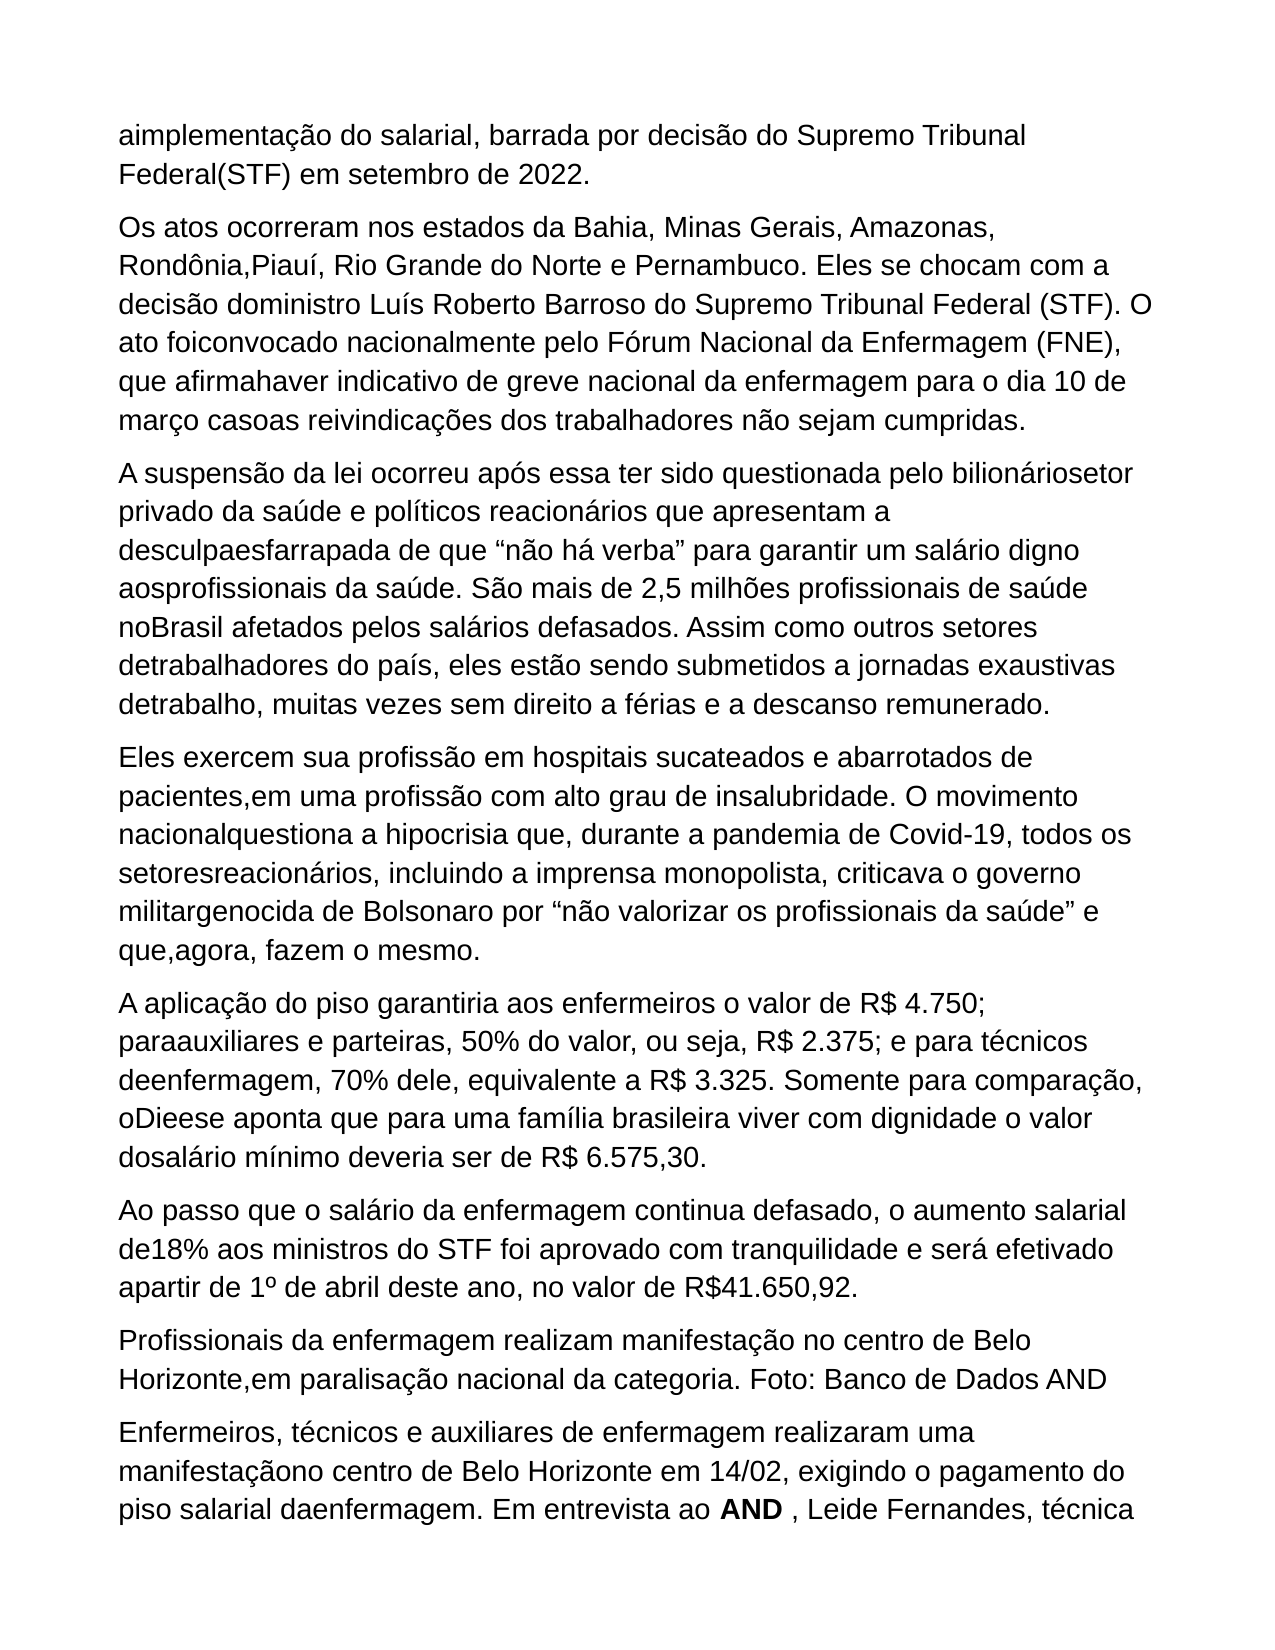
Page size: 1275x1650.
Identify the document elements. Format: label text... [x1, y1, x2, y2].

text Ao passo que o salário da enfermagem continua defasado, o aumento salarial de18% aos ministros do STF foi aprovado com tranquilidade e será efetivado apartir de 1º de abril deste ano, no valor de R$41.650,92. [118, 1193, 1157, 1304]
text aimplementação do salarial, barrada por decisão do Supremo Tribunal Federal(STF) em setembro de 2022. [118, 118, 1157, 190]
text Enfermeiros, técnicos e auxiliares de enfermagem realizaram uma manifestaçãono centro de Belo Horizonte em 14/02, exigindo o pagamento do piso salarial daenfermagem. Em entrevista ao AND , Leide Fernandes, técnica [118, 1415, 1157, 1526]
text A suspensão da lei ocorreu após essa ter sido questionada pelo bilionáriosetor privado da saúde e políticos reacionários que apresentam a desculpaesfarrapada de que “não há verba” para garantir um salário digno aosprofissionais da saúde. São mais de 2,5 milhões profissionais de saúde noBrasil afetados pelos salários defasados. Assim como outros setores detrabalhadores do país, eles estão sendo submetidos a jornadas exaustivas detrabalho, muitas vezes sem direito a férias e a descanso remunerado. [118, 456, 1157, 720]
text Os atos ocorreram nos estados da Bahia, Minas Gerais, Amazonas, Rondônia,Piauí, Rio Grande do Norte e Pernambuco. Eles se chocam com a decisão doministro Luís Roberto Barroso do Supremo Tribunal Federal (STF). O ato foiconvocado nacionalmente pelo Fórum Nacional da Enfermagem (FNE), que afirmahaver indicativo de greve nacional da enfermagem para o dia 10 de março casoas reivindicações dos trabalhadores não sejam cumpridas. [118, 210, 1157, 436]
text Eles exercem sua profissão em hospitais sucateados e abarrotados de pacientes,em uma profissão com alto grau de insalubridade. O movimento nacionalquestiona a hipocrisia que, durante a pandemia de Covid-19, todos os setoresreacionários, incluindo a imprensa monopolista, criticava o governo militargenocida de Bolsonaro por “não valorizar os profissionais da saúde” e que,agora, fazem o mesmo. [118, 740, 1157, 966]
text Profissionais da enfermagem realizam manifestação no centro de Belo Horizonte,em paralisação nacional da categoria. Foto: Banco de Dados AND [118, 1323, 1157, 1395]
text A aplicação do piso garantiria aos enfermeiros o valor de R$ 4.750; paraauxiliares e parteiras, 50% do valor, ou seja, R$ 2.375; e para técnicos deenfermagem, 70% dele, equivalente a R$ 3.325. Somente para comparação, oDieese aponta que para uma família brasileira viver com dignidade o valor dosalário mínimo deveria ser de R$ 6.575,30. [118, 986, 1157, 1173]
